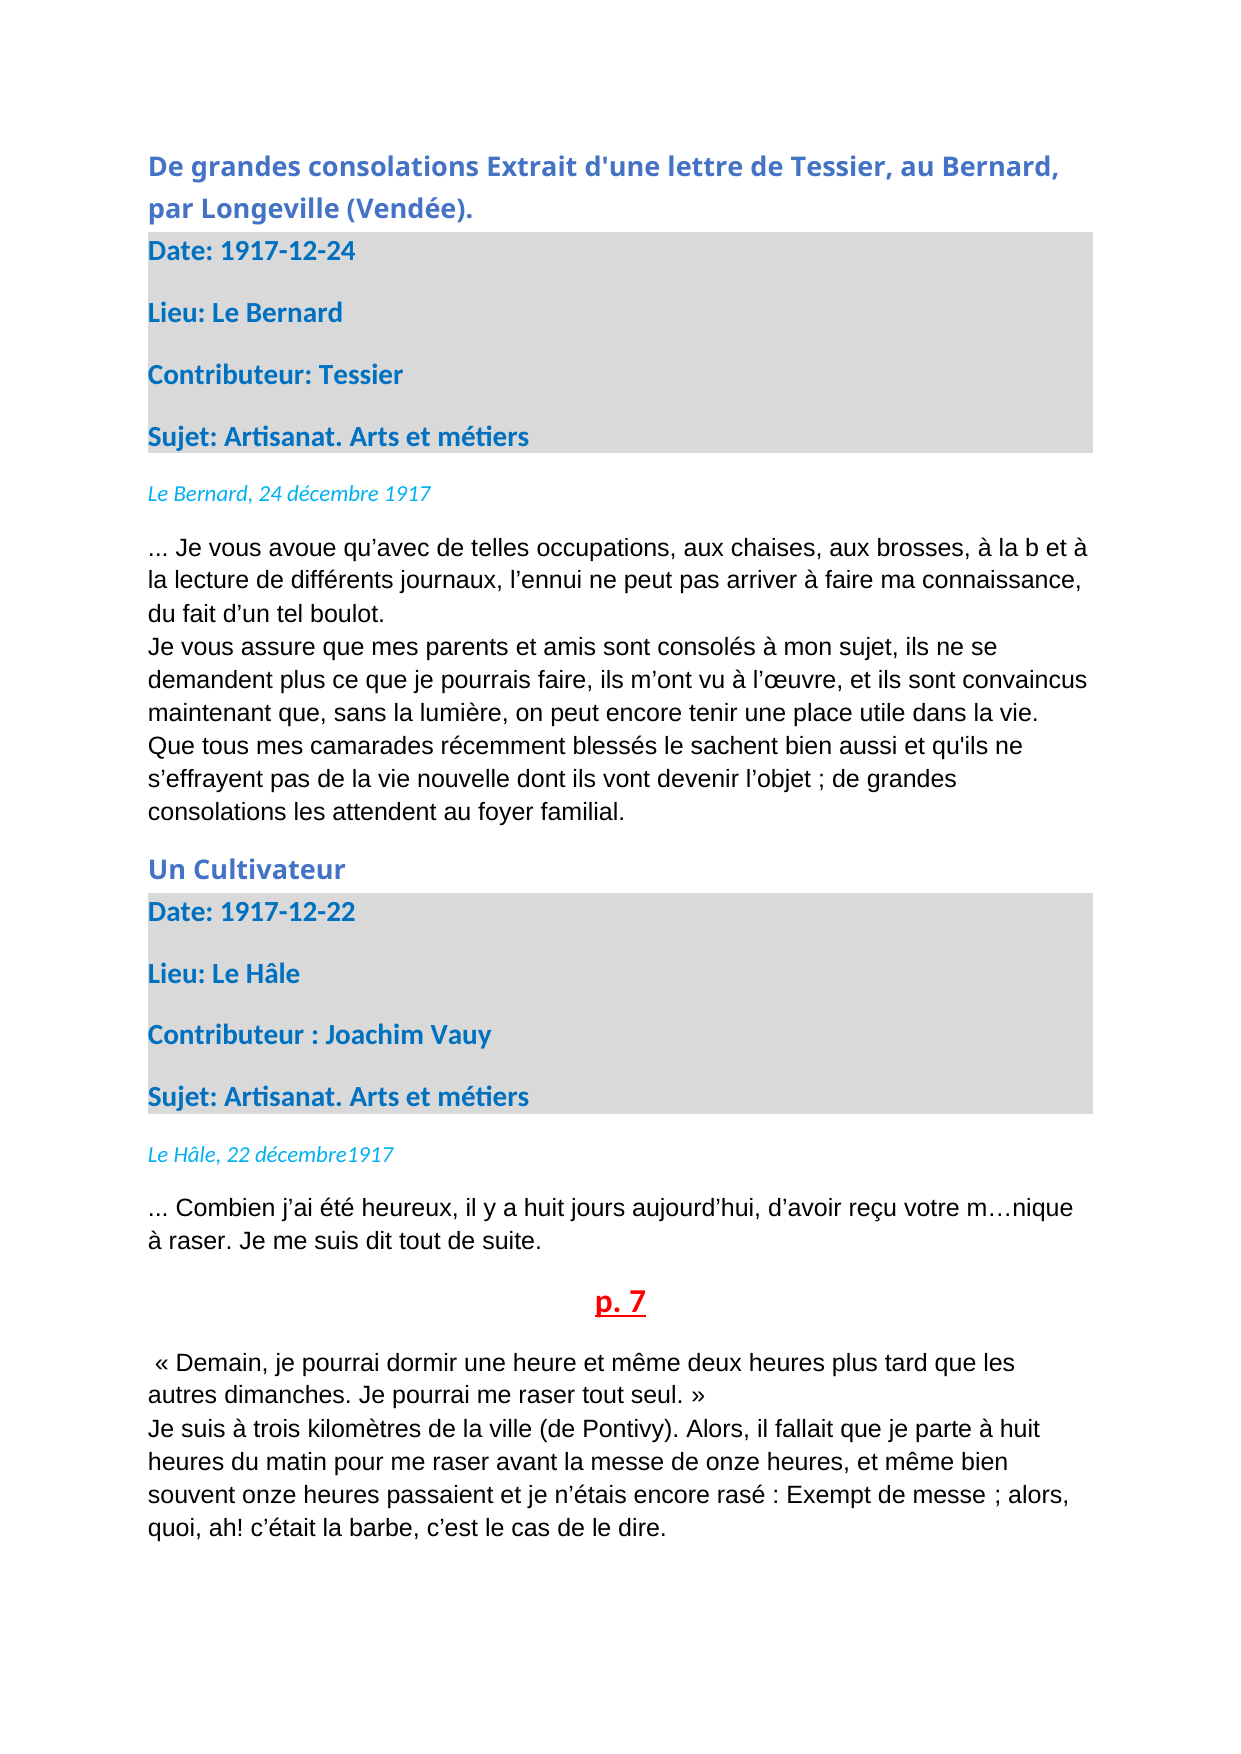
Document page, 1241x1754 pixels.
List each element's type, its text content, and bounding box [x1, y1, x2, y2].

text Date: 1917-12-24 [148, 232, 1093, 268]
text Je suis à trois kilomètres de la ville (de Pontivy). Alors, il fallait que je parte à huit heures du matin pour me raser avant la messe de onze heures, et même bien souvent onze heures passaient et je n’étais encore rasé : Exempt de messe ; alors, quoi, ah! c’était la barbe, c’est le cas de le dire. [148, 1413, 1093, 1541]
text ... Combien j’ai été heureux, il y a huit jours aujourd’hui, d’avoir reçu votre m…nique à raser. Je me suis dit tout de suite. [148, 1193, 1093, 1255]
text Lieu: Le Bernard [148, 294, 1093, 330]
text Sujet: Artisanat. Arts et métiers [148, 418, 1093, 453]
text ... Je vous avoue qu’avec de telles occupations, aux chaises, aux brosses, à la b et à la lecture de différents journaux, l’ennui ne peut pas arriver à faire ma connaissance, du fait d’un tel boulot. [148, 532, 1093, 627]
text Sujet: Artisanat. Arts et métiers [148, 1078, 1093, 1114]
text « Demain, je pourrai dormir une heure et même deux heures plus tard que les autres dimanches. Je pourrai me raser tout seul. » [148, 1347, 1093, 1409]
text Le Bernard, 24 décembre 1917 [148, 479, 1093, 507]
subtitle De grandes consolations Extrait d'une lettre de Tessier, au Bernard, par Longeville (Vendée). [148, 148, 1093, 227]
text Que tous mes camarades récemment blessés le sachent bien aussi et qu'ils ne s’effrayent pas de la vie nouvelle dont ils vont devenir l’objet ; de grandes consolations les attendent au foyer familial. [148, 731, 1093, 825]
text Je vous assure que mes parents et amis sont consolés à mon sujet, ils ne se demandent plus ce que je pourrais faire, ils m’ont vu à l’œuvre, et ils sont convaincus maintenant que, sans la lumière, on peut encore tenir une place utile dans la vie. [148, 632, 1093, 726]
text Contributeur: Tessier [148, 356, 1093, 392]
text Lieu: Le Hâle [148, 955, 1093, 990]
text Contributeur : Joachim Vauy [148, 1016, 1093, 1052]
text Date: 1917-12-22 [148, 893, 1093, 928]
text Le Hâle, 22 décembre1917 [148, 1140, 1093, 1168]
text p. 7 [148, 1280, 1093, 1321]
subtitle Un Cultivateur [148, 851, 1093, 887]
